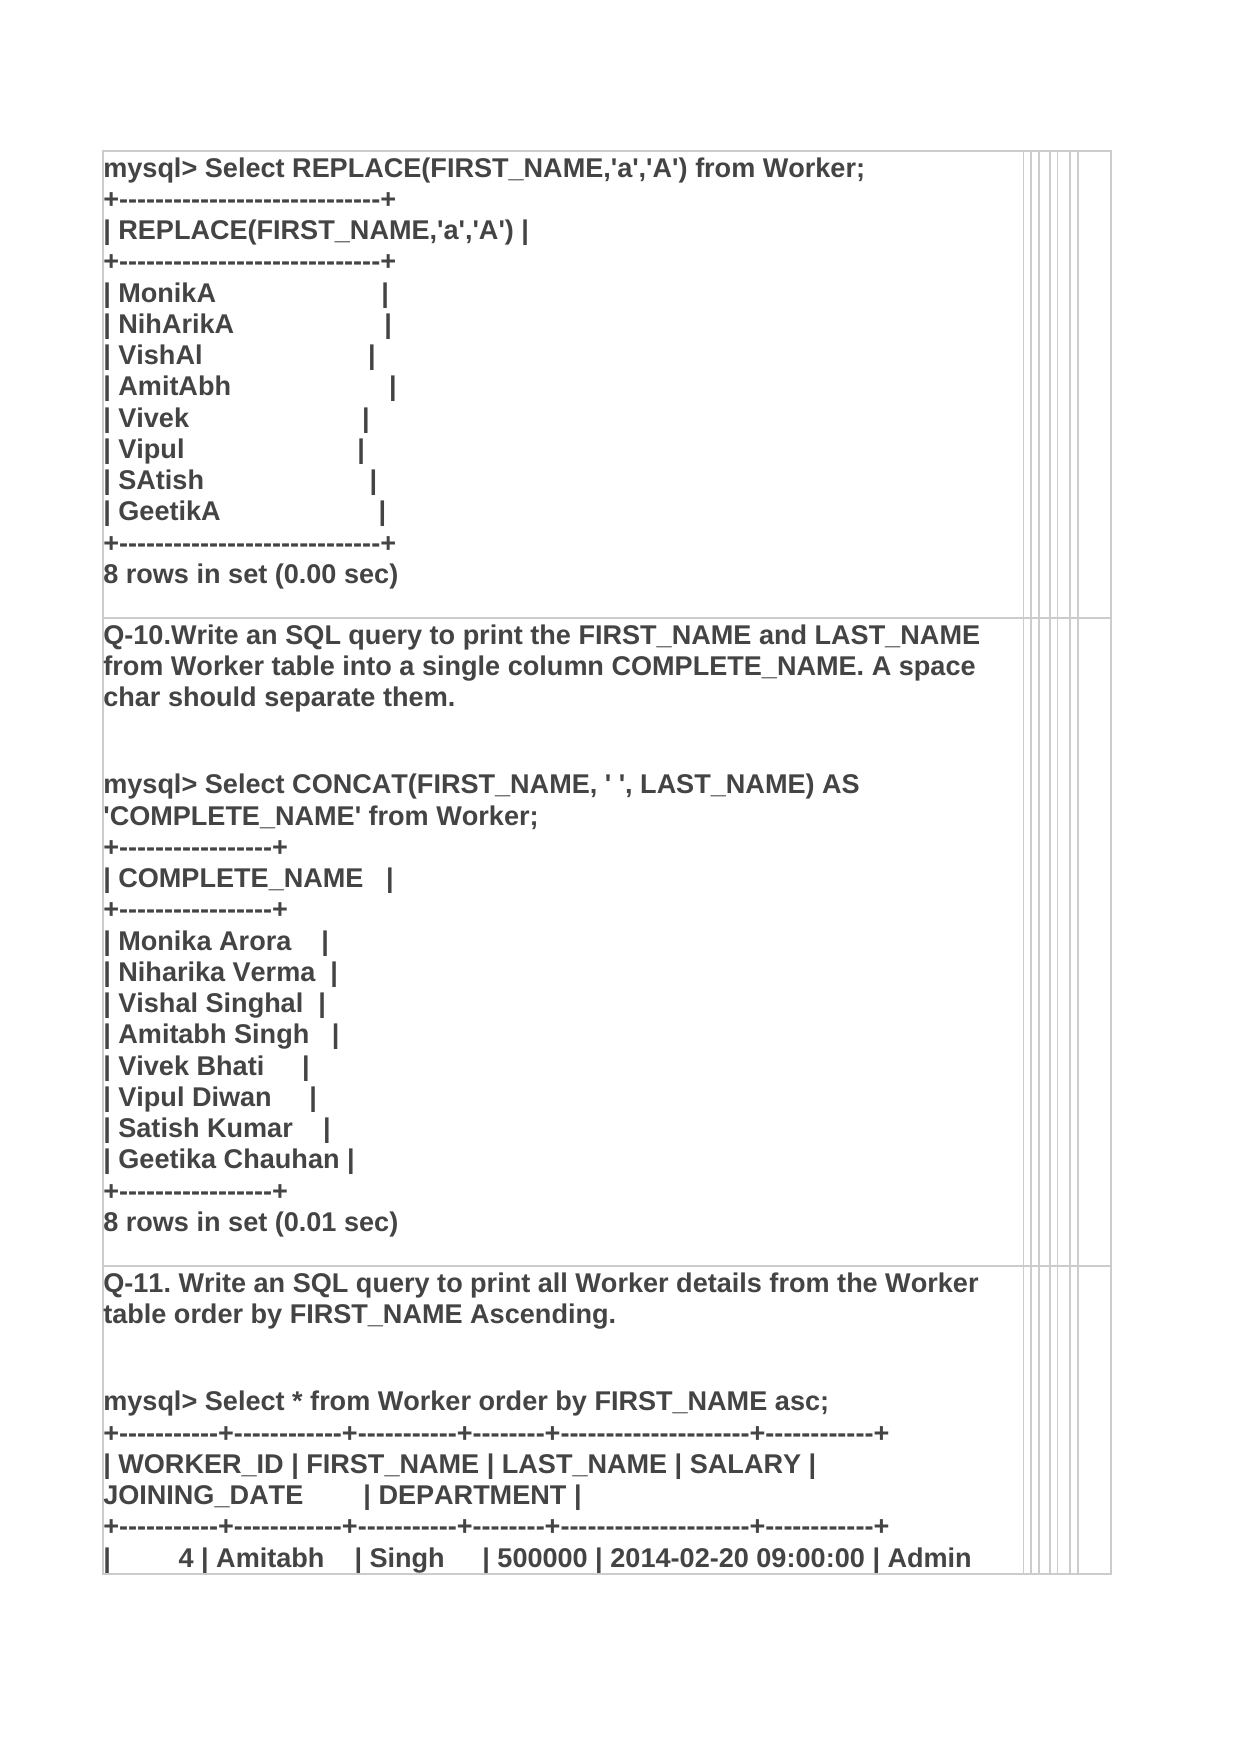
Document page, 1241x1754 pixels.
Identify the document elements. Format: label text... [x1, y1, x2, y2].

table_cell [1032, 1267, 1038, 1573]
table_cell [1079, 1267, 1110, 1573]
table_cell [1040, 619, 1049, 1265]
table_cell [1079, 152, 1110, 617]
table_cell [1051, 619, 1057, 1265]
table_cell [1040, 1267, 1049, 1573]
table_cell mysql> Select REPLACE(FIRST_NAME,'a','A') from Worker; +-----------------------------+ | REPLACE(FIRST_NAME,'a','A') | +-----------------------------+ | MonikA | | NihArikA | | VishAl | | AmitAbh | | Vivek | | Vipul | | SAtish | | GeetikA | +-----------------------------+ 8 rows in set (0.00 sec) [104, 152, 1023, 617]
table_cell [1058, 619, 1069, 1265]
table_cell Q-10.Write an SQL query to print the FIRST_NAME and LAST_NAME from Worker table into a single column COMPLETE_NAME. A space char should separate them. mysql> Select CONCAT(FIRST_NAME, ' ', LAST_NAME) AS 'COMPLETE_NAME' from Worker; +-----------------+ | COMPLETE_NAME | +-----------------+ | Monika Arora | | Niharika Verma | | Vishal Singhal | | Amitabh Singh | | Vivek Bhati | | Vipul Diwan | | Satish Kumar | | Geetika Chauhan | +-----------------+ 8 rows in set (0.01 sec) [104, 619, 1023, 1265]
table_cell [1051, 1267, 1057, 1573]
table_cell [1051, 152, 1057, 617]
table_cell [1071, 619, 1077, 1265]
table_cell [1024, 619, 1030, 1265]
table_cell [1024, 152, 1030, 617]
table_cell [1024, 1267, 1030, 1573]
table_cell [1058, 152, 1069, 617]
table_cell [1071, 152, 1077, 617]
table_cell Q-11. Write an SQL query to print all Worker details from the Worker table order by FIRST_NAME Ascending. mysql> Select * from Worker order by FIRST_NAME asc; +-----------+------------+-----------+--------+---------------------+------------+ | WORKER_ID | FIRST_NAME | LAST_NAME | SALARY | JOINING_DATE | DEPARTMENT | +-----------+------------+-----------+--------+---------------------+------------+ | 4 | Amitabh | Singh | 500000 | 2014-02-20 09:00:00 | Admin [104, 1267, 1023, 1573]
table_cell [1040, 152, 1049, 617]
table_cell [1079, 619, 1110, 1265]
table_cell [1058, 1267, 1069, 1573]
table_cell [1071, 1267, 1077, 1573]
table_cell [1032, 152, 1038, 617]
table_cell [1032, 619, 1038, 1265]
